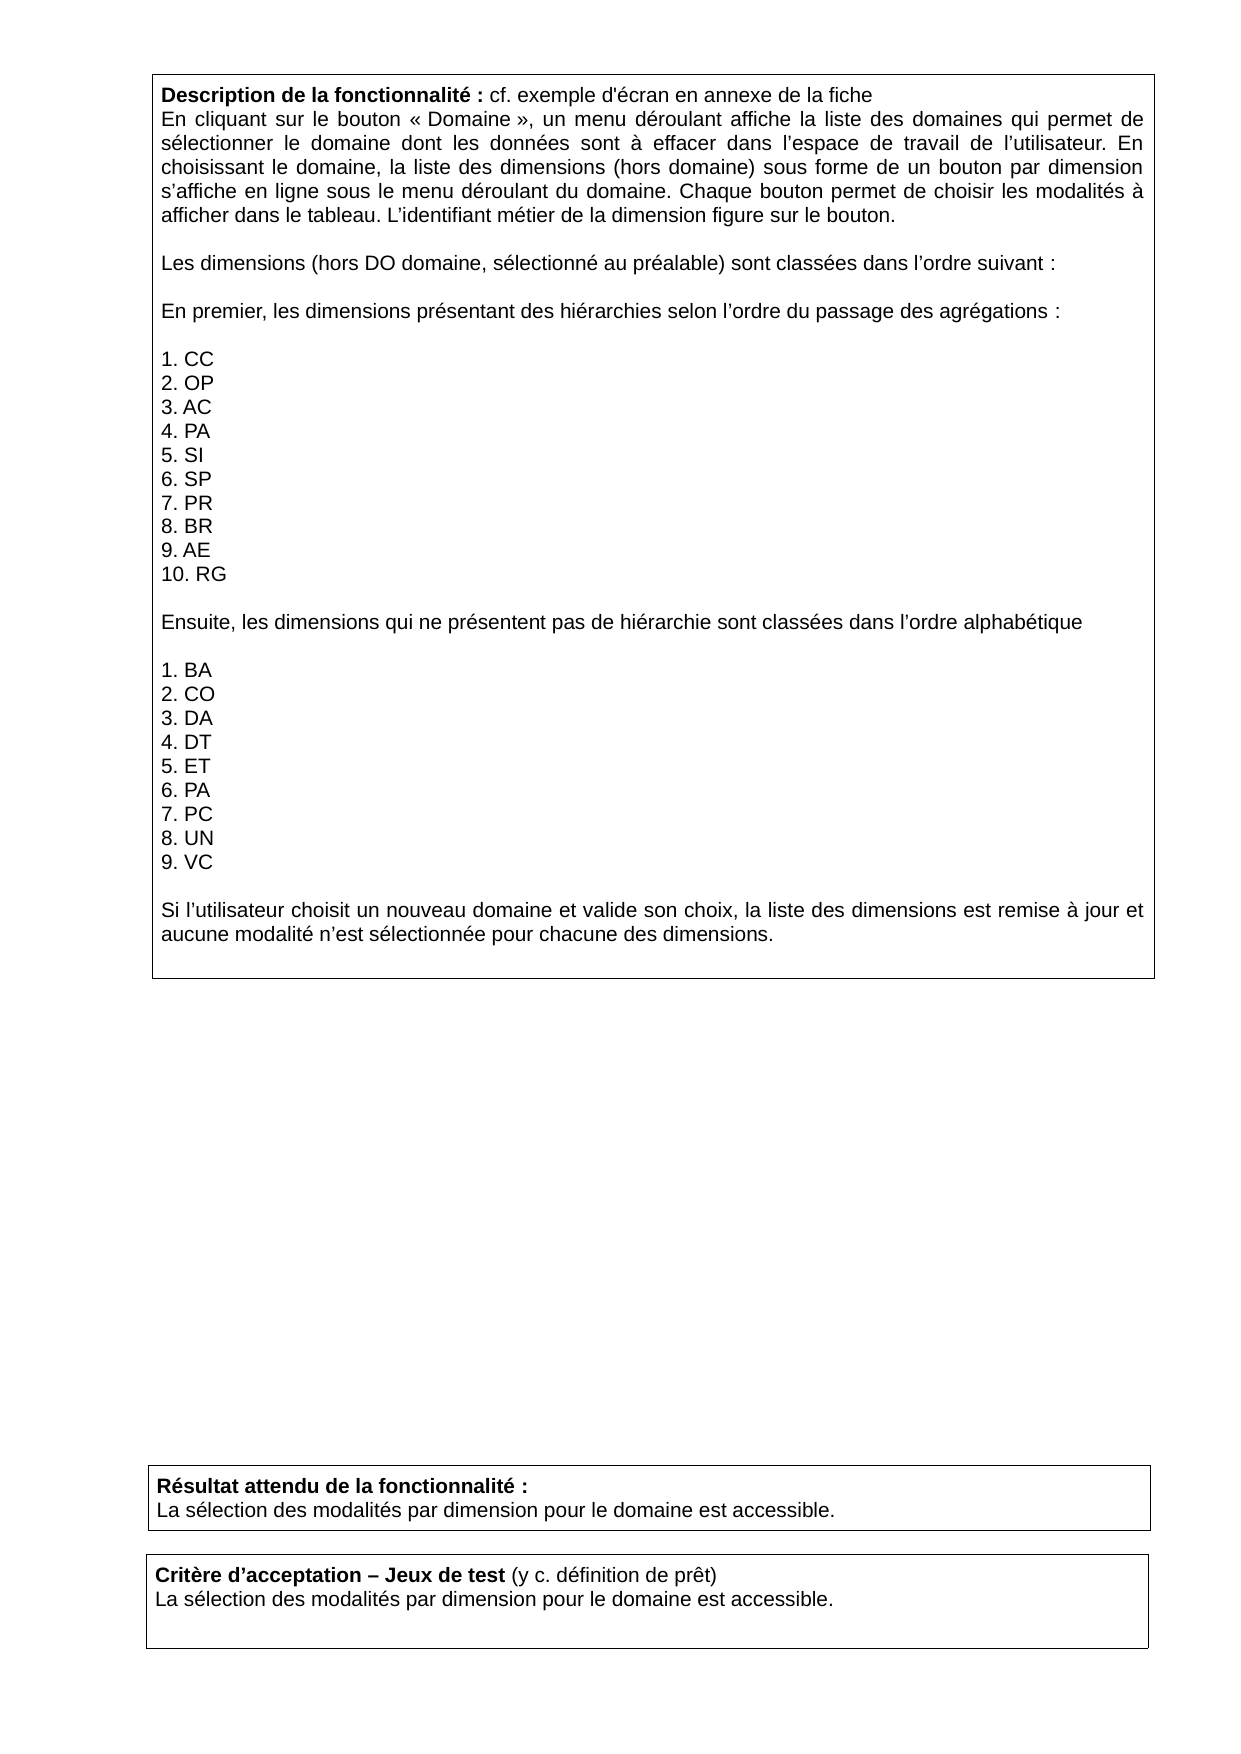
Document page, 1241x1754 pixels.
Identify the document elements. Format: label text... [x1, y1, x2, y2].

text 5. ET [161, 754, 1145, 778]
text 8. UN [161, 826, 1145, 850]
text 1. BA [161, 658, 1145, 682]
text 9. VC [161, 850, 1145, 874]
text 10. RG [161, 562, 1145, 586]
text 7. PR [161, 490, 1145, 514]
text 2. CO [161, 682, 1145, 706]
text 5. SI [161, 442, 1145, 466]
text 6. PA [161, 778, 1145, 802]
text La sélection des modalités par dimension pour le domaine est accessible. [155, 1586, 1139, 1610]
text 2. OP [161, 371, 1145, 394]
text Critère d’acceptation – Jeux de test (y c. définition de prêt) [155, 1562, 1139, 1586]
text 1. CC [161, 347, 1145, 371]
text 9. AE [161, 538, 1145, 562]
text 7. PC [161, 802, 1145, 826]
text 4. DT [161, 730, 1145, 754]
text 6. SP [161, 466, 1145, 490]
text 4. PA [161, 418, 1145, 442]
text En premier, les dimensions présentant des hiérarchies selon l’ordre du passage des agrégations : [161, 299, 1145, 323]
text Description de la fonctionnalité : cf. exemple d'écran en annexe de la fiche [161, 83, 1145, 107]
text En cliquant sur le bouton « Domaine », un menu déroulant affiche la liste des domaines qui permet de sélectionner le domaine dont les données sont à effacer dans l’espace de travail de l’utilisateur. En choisissant le domaine, la liste des dimensions (hors domaine) sous forme de un bouton par dimension s’affiche en ligne sous le menu déroulant du domaine. Chaque bouton permet de choisir les modalités à afficher dans le tableau. L’identifiant métier de la dimension figure sur le bouton. [161, 107, 1145, 227]
text La sélection des modalités par dimension pour le domaine est accessible. [156, 1498, 1141, 1522]
text 8. BR [161, 514, 1145, 538]
text 3. AC [161, 394, 1145, 418]
text 3. DA [161, 706, 1145, 730]
text Si l’utilisateur choisit un nouveau domaine et valide son choix, la liste des dimensions est remise à jour et aucune modalité n’est sélectionnée pour chacune des dimensions. [161, 898, 1145, 946]
text Les dimensions (hors DO domaine, sélectionné au préalable) sont classées dans l’ordre suivant : [161, 251, 1145, 275]
text Résultat attendu de la fonctionnalité : [156, 1474, 1141, 1498]
text Ensuite, les dimensions qui ne présentent pas de hiérarchie sont classées dans l’ordre alphabétique [161, 610, 1145, 634]
